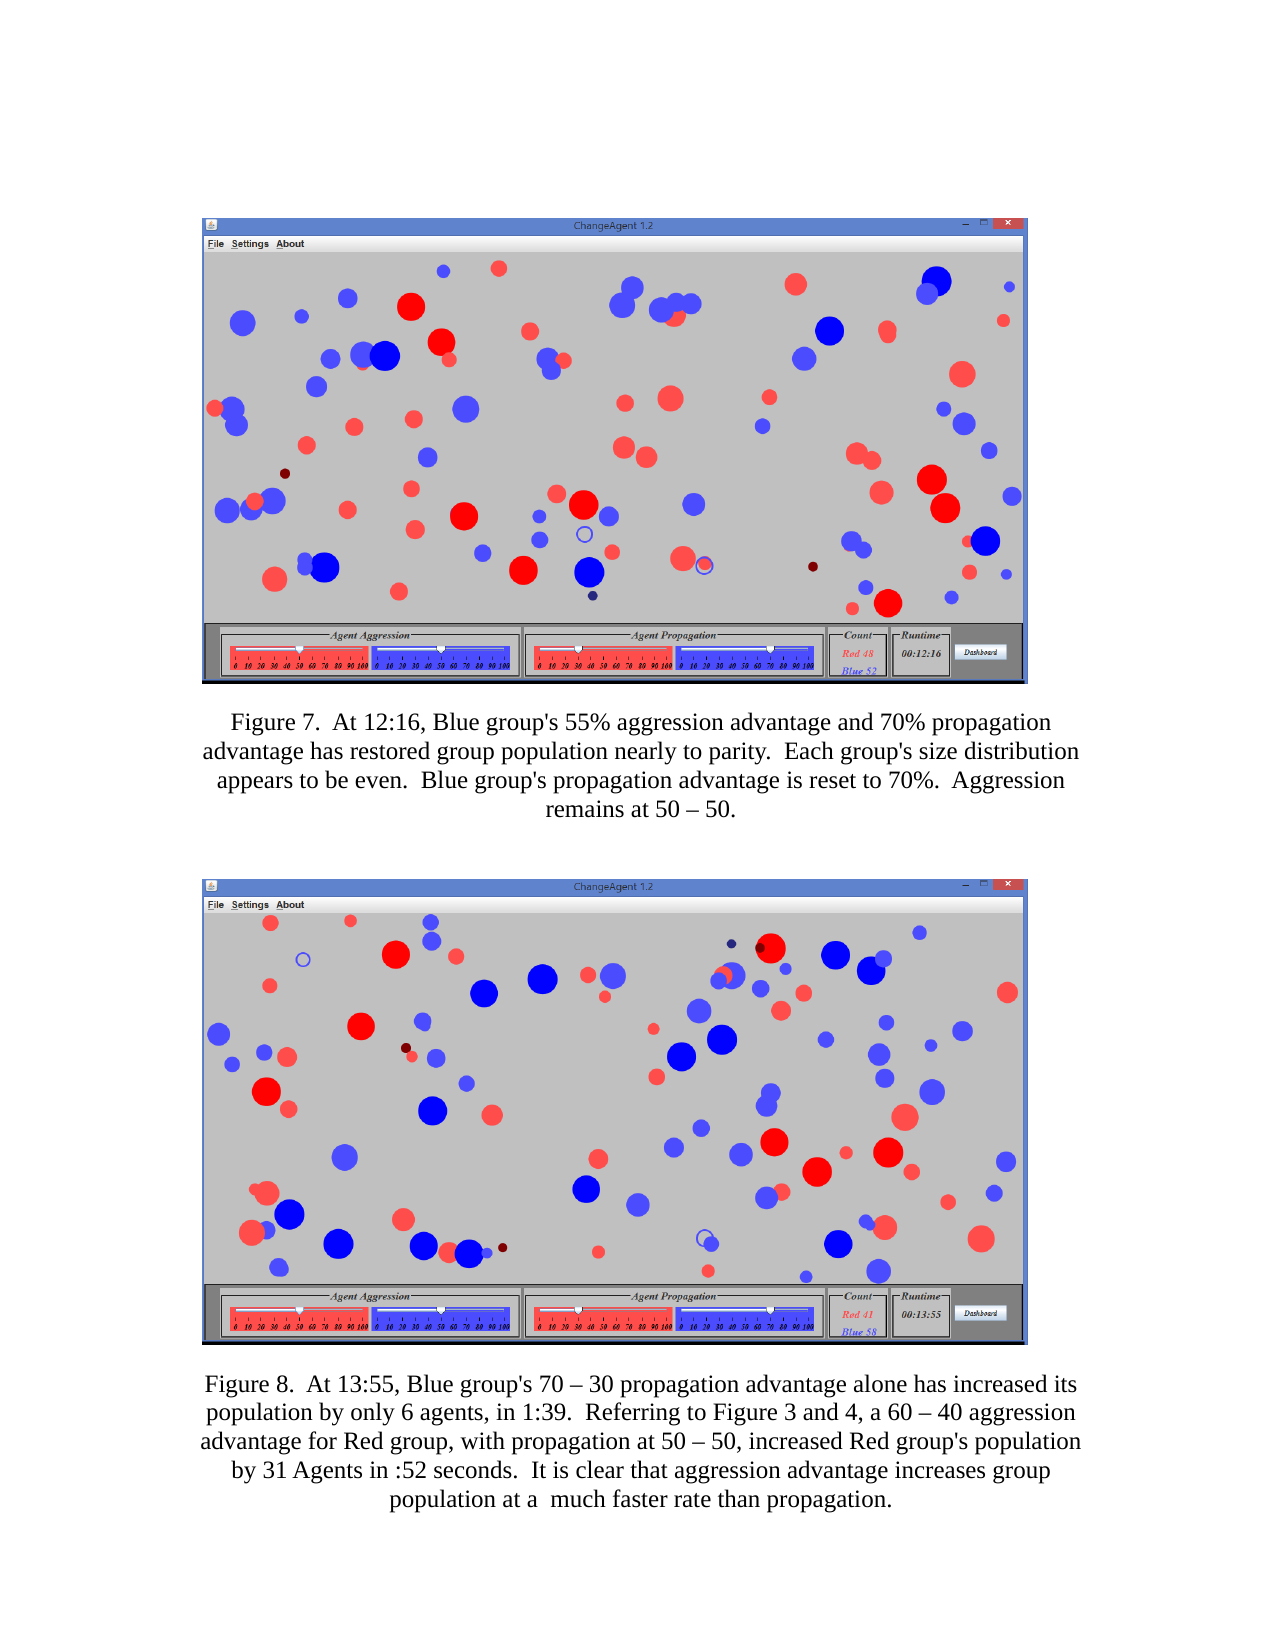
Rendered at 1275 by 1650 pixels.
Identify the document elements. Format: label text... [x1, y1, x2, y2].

text Figure 7. At 12:16, Blue group's 55% aggression advantage and 70% propagation advantage has restored group population nearly to parity. Each group's size distribution appears to be even. Blue group's propagation advantage is reset to 70%. Aggression remains at 50 – 50. [186, 707, 1096, 822]
picture [202, 218, 1028, 684]
text Figure 8. At 13:55, Blue group's 70 – 30 propagation advantage alone has increased its population by only 6 agents, in 1:39. Referring to Figure 3 and 4, a 60 – 40 aggression advantage for Red group, with propagation at 50 – 50, increased Red group's population by 31 Agents in :52 seconds. It is clear that aggression advantage increases group population at a much faster rate than propagation. [186, 1369, 1096, 1512]
picture [202, 879, 1028, 1345]
